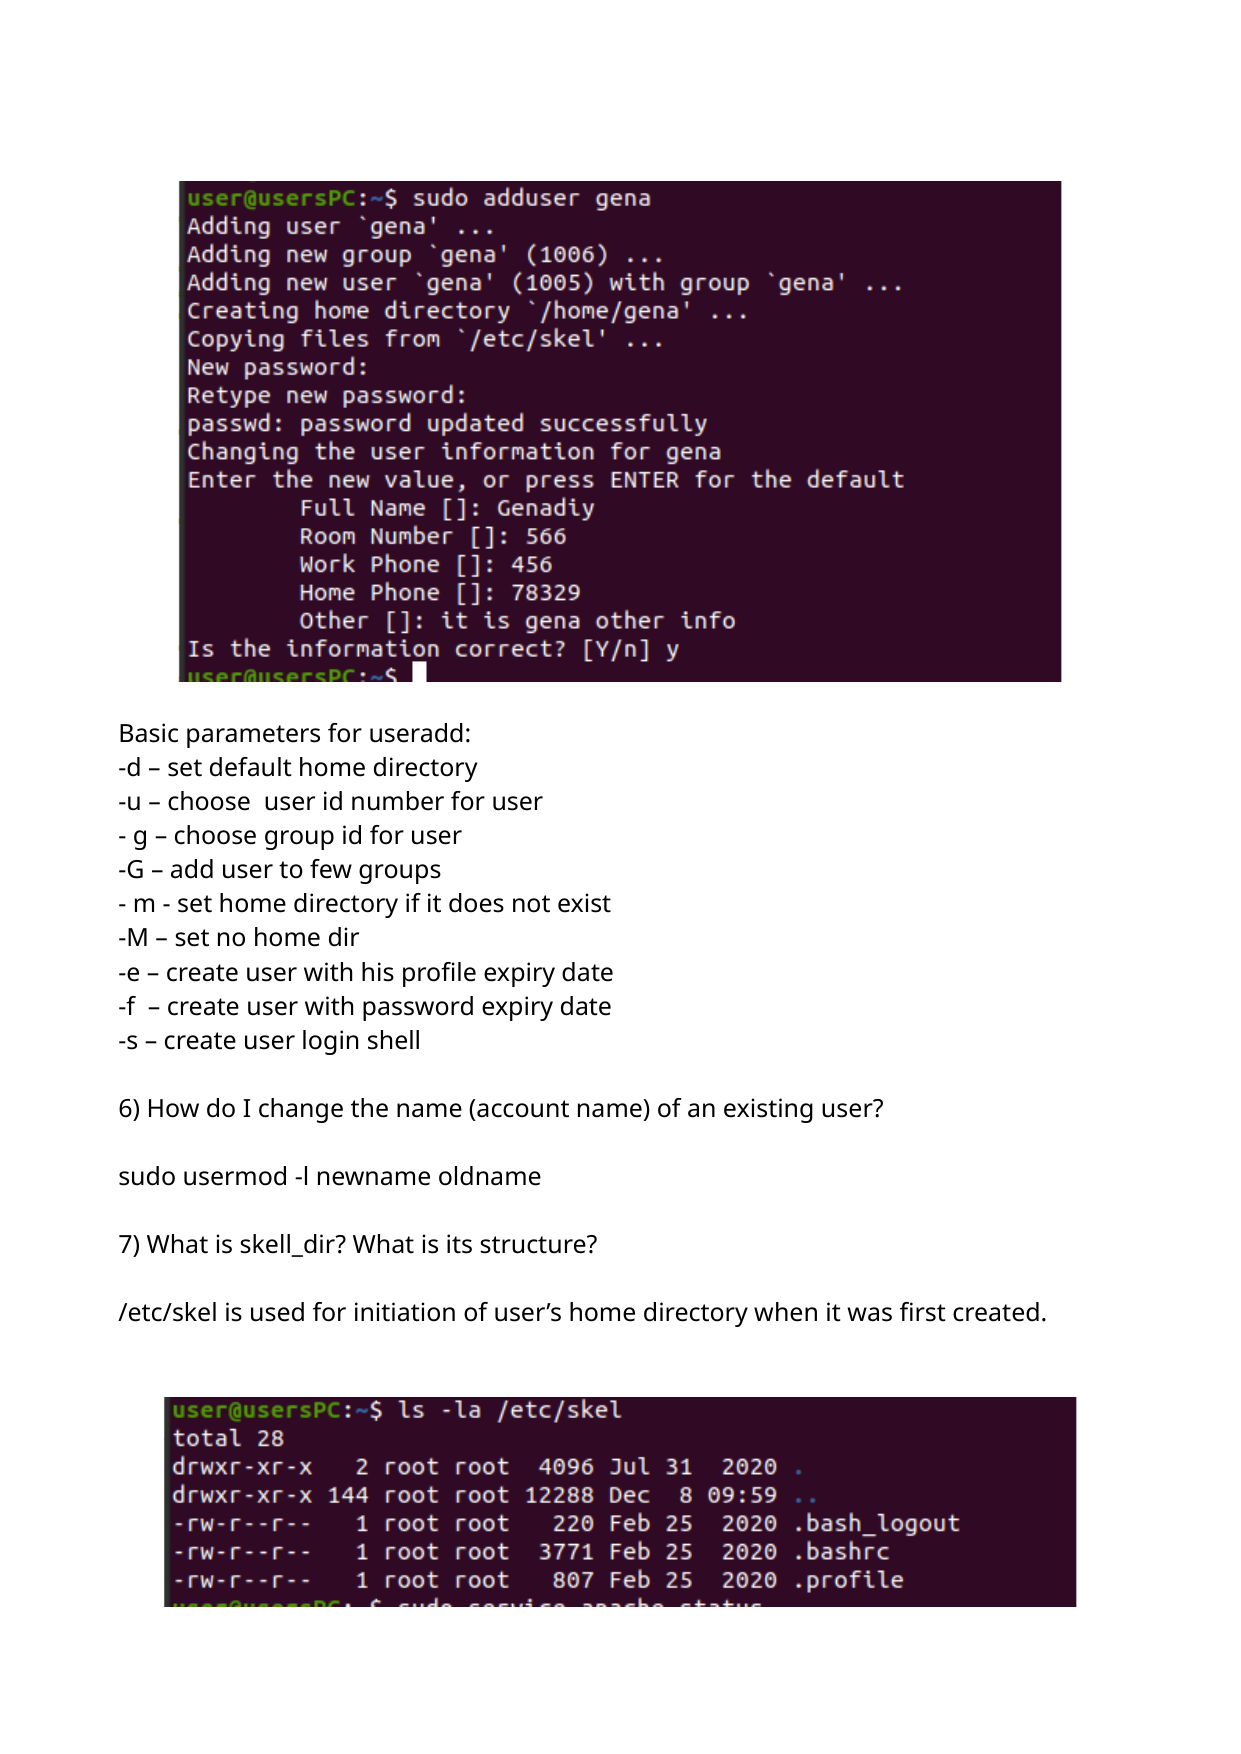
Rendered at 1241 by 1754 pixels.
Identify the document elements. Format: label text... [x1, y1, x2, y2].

text -d – set default home directory [118, 750, 1122, 784]
text -u – choose user id number for user [118, 784, 1122, 818]
text - m - set home directory if it does not exist [118, 886, 1122, 920]
text -e – create user with his profile expiry date [118, 954, 1122, 988]
picture [163, 1397, 1077, 1607]
picture [178, 181, 1062, 682]
text sudo usermod -l newname oldname [118, 1158, 1122, 1193]
text - g – choose group id for user [118, 818, 1122, 852]
text 7) What is skell_dir? What is its structure? [118, 1227, 1122, 1261]
text Basic parameters for useradd: [118, 716, 1122, 750]
text -s – create user login shell [118, 1022, 1122, 1056]
text /etc/skel is used for initiation of user’s home directory when it was first created. [118, 1295, 1122, 1329]
text 6) How do I change the name (account name) of an existing user? [118, 1090, 1122, 1124]
text -M – set no home dir [118, 920, 1122, 954]
text -G – add user to few groups [118, 852, 1122, 886]
text -f – create user with password expiry date [118, 988, 1122, 1022]
